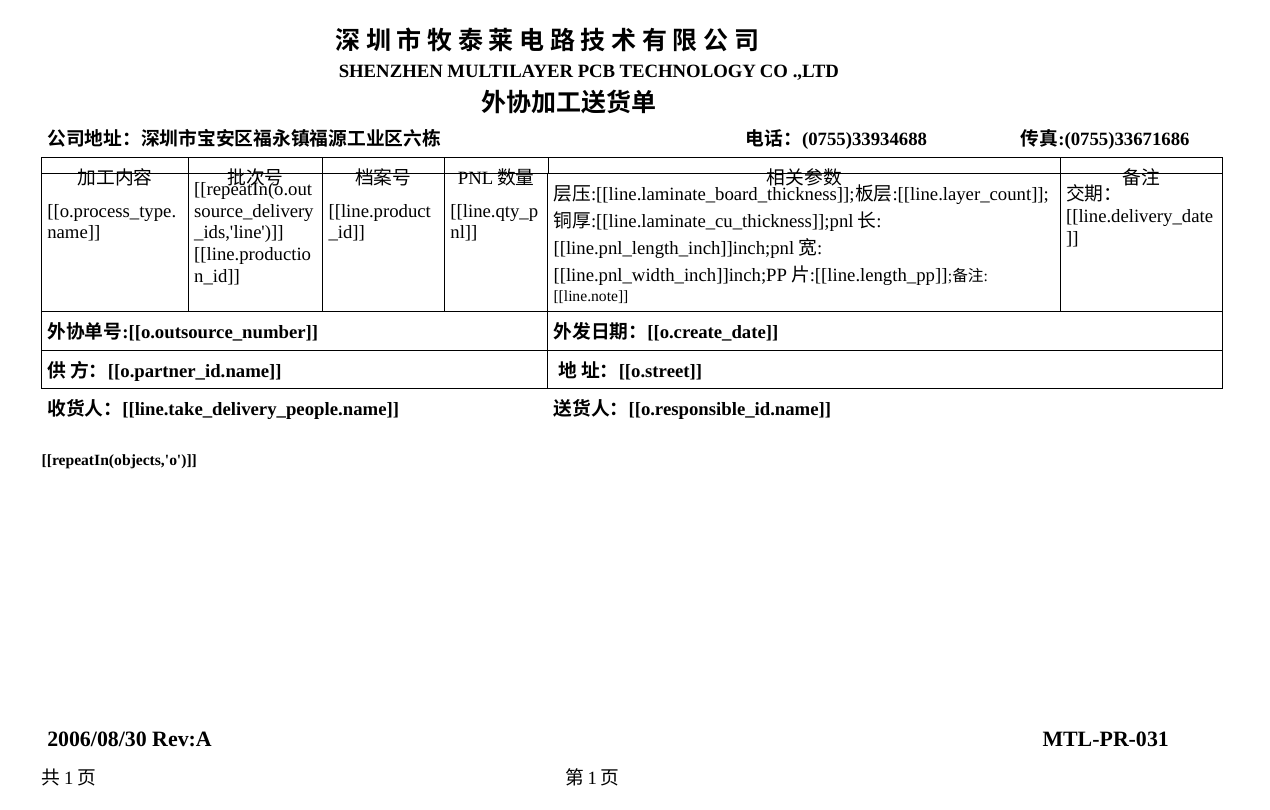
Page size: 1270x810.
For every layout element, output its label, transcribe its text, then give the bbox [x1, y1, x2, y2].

table_header [[line.product_id]] [323, 174, 444, 311]
table_header 外发日期：[[o.create_date]] [548, 312, 1222, 349]
table_header [[repeatIn(o.outsource_delivery_ids,'line')]][[line.production_id]] [189, 174, 322, 311]
text [[repeatIn(objects,'o')]] [41, 445, 1222, 470]
table_cell 供 方：[[o.partner_id.name]] [42, 351, 547, 388]
table_header 交期：[[line.delivery_date]] [1061, 174, 1222, 311]
table_header [[o.process_type.name]] [42, 174, 188, 311]
table_cell 收货人：[[line.take_delivery_people.name]] [41, 389, 547, 427]
table_cell 送货人：[[o.responsible_id.name]] [548, 389, 1222, 427]
table_header 层压:[[line.laminate_board_thickness]];板层:[[line.layer_count]];铜厚:[[line.laminate_cu_thickness]];pnl长:[[line.pnl_length_inch]]inch;pnl宽:[[line.pnl_width_inch]]inch;PP片:[[line.length_pp]];备注:[[line.note]] [548, 174, 1060, 311]
table_header [[line.qty_pnl]] [445, 174, 547, 311]
table_header 外协单号:[[o.outsource_number]] [42, 312, 547, 349]
table_cell 地 址：[[o.street]] [548, 351, 1222, 388]
